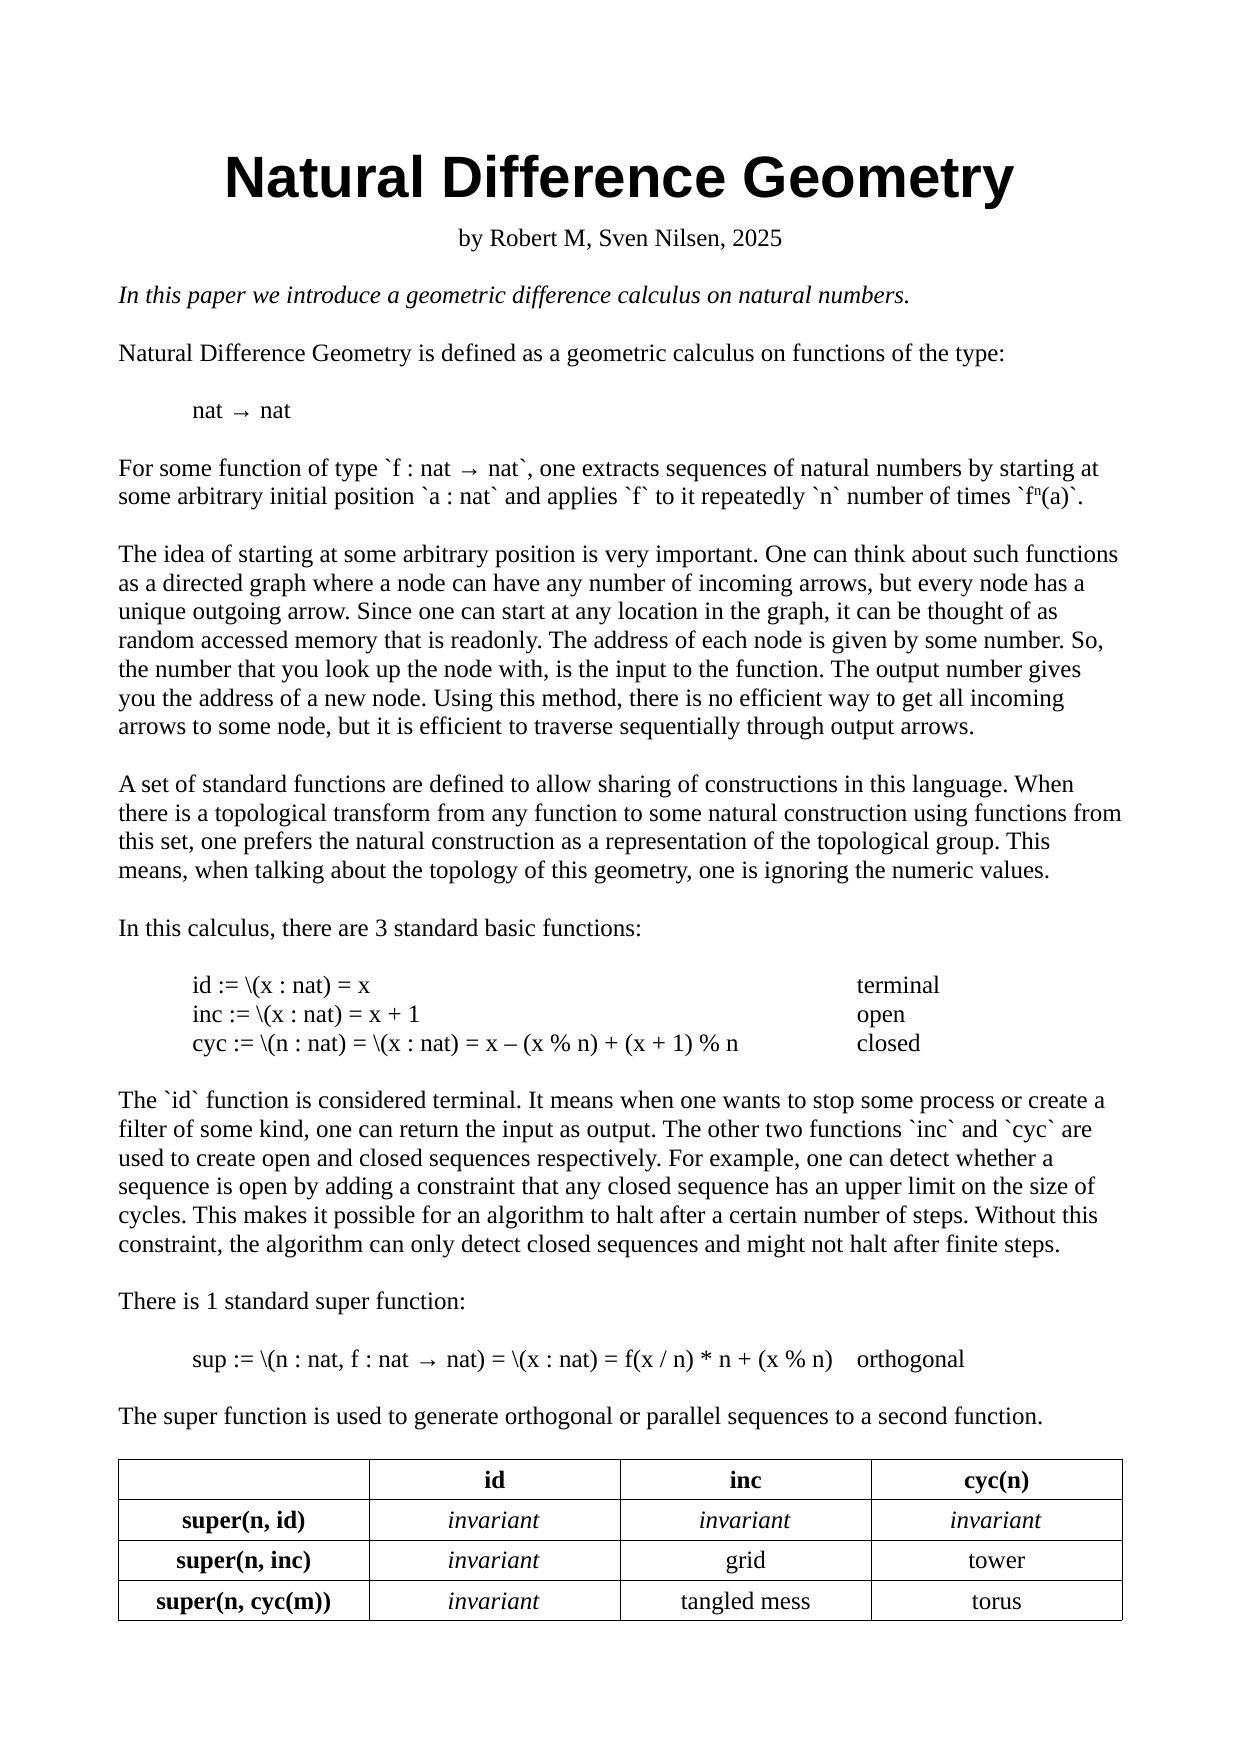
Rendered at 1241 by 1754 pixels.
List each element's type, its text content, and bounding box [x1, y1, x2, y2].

text There is 1 standard super function: [118, 1286, 1122, 1315]
table_cell super(n, inc) [119, 1541, 369, 1580]
table_cell invariant [621, 1500, 871, 1539]
text sup := \(n : nat, f : nat → nat) = \(x : nat) = f(x / n) * n + (x % n) orthogonal [118, 1344, 1122, 1373]
table_header cyc(n) [872, 1460, 1122, 1499]
table_cell super(n, cyc(m)) [119, 1581, 369, 1620]
text In this paper we introduce a geometric difference calculus on natural numbers. [118, 280, 1122, 309]
text The super function is used to generate orthogonal or parallel sequences to a second function. [118, 1401, 1122, 1430]
table_cell invariant [370, 1581, 620, 1620]
table_header id [370, 1460, 620, 1499]
table_cell torus [872, 1581, 1122, 1620]
text Natural Difference Geometry is defined as a geometric calculus on functions of the type: [118, 338, 1122, 366]
table_cell invariant [370, 1541, 620, 1580]
text id := \(x : nat) = x terminal [118, 970, 1122, 999]
table_cell grid [621, 1541, 871, 1580]
text The idea of starting at some arbitrary position is very important. One can think about such functions as a directed graph where a node can have any number of incoming arrows, but every node has a unique outgoing arrow. Since one can start at any location in the graph, it can be thought of as random accessed memory that is readonly. The address of each node is given by some number. So, the number that you look up the node with, is the input to the function. The output number gives you the address of a new node. Using this method, there is no efficient way to get all incoming arrows to some node, but it is efficient to traverse sequentially through output arrows. [118, 539, 1122, 740]
text For some function of type `f : nat → nat`, one extracts sequences of natural numbers by starting at some arbitrary initial position `a : nat` and applies `f` to it repeatedly `n` number of times `fn(a)`. [118, 453, 1122, 510]
text inc := \(x : nat) = x + 1 open [118, 999, 1122, 1028]
text nat → nat [118, 395, 1122, 424]
table_cell invariant [872, 1500, 1122, 1539]
text The `id` function is considered terminal. It means when one wants to stop some process or create a filter of some kind, one can return the input as output. The other two functions `inc` and `cyc` are used to create open and closed sequences respectively. For example, one can detect whether a sequence is open by adding a constraint that any closed sequence has an upper limit on the size of cycles. This makes it possible for an algorithm to halt after a certain number of steps. Without this constraint, the algorithm can only detect closed sequences and might not halt after finite steps. [118, 1085, 1122, 1258]
table_header inc [621, 1460, 871, 1499]
table_cell super(n, id) [119, 1500, 369, 1539]
text A set of standard functions are defined to allow sharing of constructions in this language. When there is a topological transform from any function to some natural construction using functions from this set, one prefers the natural construction as a representation of the topological group. This means, when talking about the topology of this geometry, one is ignoring the numeric values. [118, 769, 1122, 884]
table_cell tangled mess [621, 1581, 871, 1620]
table_cell invariant [370, 1500, 620, 1539]
table_header [119, 1460, 369, 1499]
text In this calculus, there are 3 standard basic functions: [118, 913, 1122, 941]
text by Robert M, Sven Nilsen, 2025 [118, 223, 1122, 251]
title Natural Difference Geometry [118, 143, 1122, 210]
table_cell tower [872, 1541, 1122, 1580]
text cyc := \(n : nat) = \(x : nat) = x – (x % n) + (x + 1) % n closed [118, 1028, 1122, 1056]
